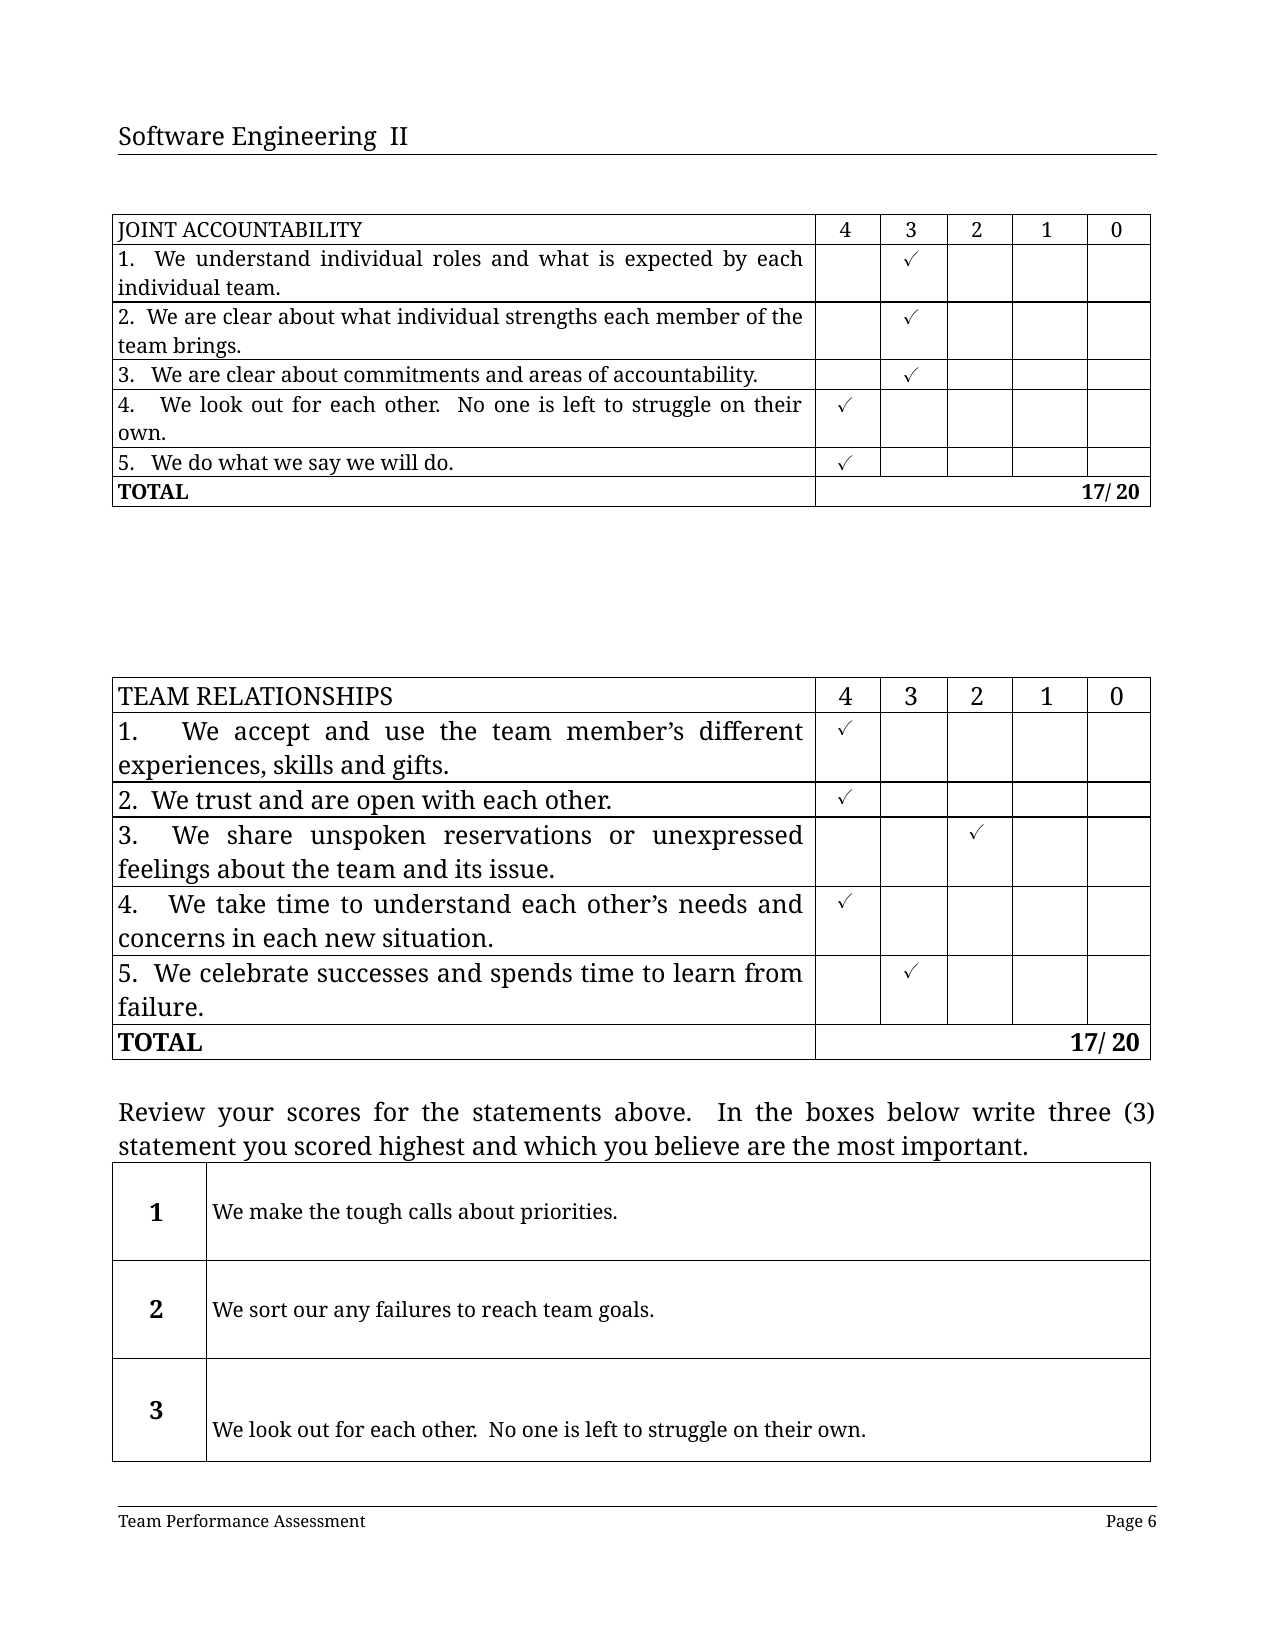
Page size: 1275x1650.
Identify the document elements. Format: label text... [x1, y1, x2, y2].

table_header 2 [948, 215, 1012, 243]
table_cell [1013, 245, 1087, 301]
table_cell [1013, 956, 1087, 1024]
table_cell [816, 303, 880, 359]
table_cell [1088, 245, 1150, 301]
table_cell 1. We understand individual roles and what is expected by each individual team. [113, 245, 815, 301]
table_cell [1013, 303, 1087, 359]
table_cell ✓ [881, 303, 947, 359]
table_header 0 [1088, 215, 1150, 243]
table_cell [1088, 818, 1150, 886]
table_cell ✓ [816, 713, 880, 781]
table_header TEAM RELATIONSHIPS [113, 678, 815, 712]
table_cell 2 [113, 1261, 206, 1357]
table_cell [1013, 448, 1087, 476]
table_cell 3. We are clear about commitments and areas of accountability. [113, 360, 815, 389]
table_cell ✓ [881, 360, 947, 389]
table_cell [816, 245, 880, 301]
table_cell 5. We celebrate successes and spends time to learn from failure. [113, 956, 815, 1024]
table_cell [948, 887, 1012, 955]
table_cell [881, 818, 947, 886]
table_cell 17/ 20 [816, 477, 1150, 506]
table_cell 2. We are clear about what individual strengths each member of the team brings. [113, 303, 815, 359]
table_cell We look out for each other. No one is left to struggle on their own. [207, 1359, 1150, 1461]
table_header 1 [113, 1163, 206, 1260]
table_cell 5. We do what we say we will do. [113, 448, 815, 476]
table_cell [948, 245, 1012, 301]
table_cell 4. We take time to understand each other’s needs and concerns in each new situation. [113, 887, 815, 955]
table_cell [1088, 783, 1150, 816]
table_cell ✓ [881, 245, 947, 301]
table_cell [1088, 303, 1150, 359]
table_cell [1088, 887, 1150, 955]
table_cell 4. We look out for each other. No one is left to struggle on their own. [113, 390, 815, 447]
table_header 1 [1013, 215, 1087, 243]
table_cell ✓ [816, 390, 880, 447]
table_cell ✓ [816, 783, 880, 816]
table_cell 2. We trust and are open with each other. [113, 783, 815, 816]
table_cell [1088, 360, 1150, 389]
table_cell [881, 783, 947, 816]
table_header 3 [881, 678, 947, 712]
table_cell [816, 360, 880, 389]
table_cell [816, 818, 880, 886]
table_cell We sort our any failures to reach team goals. [207, 1261, 1150, 1357]
table_cell [881, 713, 947, 781]
table_cell [1013, 360, 1087, 389]
table_cell [881, 887, 947, 955]
table_cell [816, 956, 880, 1024]
table_cell [948, 360, 1012, 389]
table_header JOINT ACCOUNTABILITY [113, 215, 815, 243]
text Review your scores for the statements above. In the boxes below write three (3) statement you scored highest and which you believe are the most important. [118, 1094, 1157, 1162]
table_header 0 [1088, 678, 1150, 712]
table_cell 3 [113, 1359, 206, 1461]
table_cell ✓ [816, 448, 880, 476]
table_cell 17/ 20 [816, 1025, 1150, 1059]
table_cell [1013, 390, 1087, 447]
table_cell TOTAL [113, 477, 815, 506]
table_cell 1. We accept and use the team member’s different experiences, skills and gifts. [113, 713, 815, 781]
table_cell [948, 448, 1012, 476]
table_header 4 [816, 678, 880, 712]
table_cell [1013, 887, 1087, 955]
table_header 1 [1013, 678, 1087, 712]
table_cell ✓ [816, 887, 880, 955]
table_cell [881, 390, 947, 447]
table_header 4 [816, 215, 880, 243]
table_header We make the tough calls about priorities. [207, 1163, 1150, 1260]
table_cell [948, 303, 1012, 359]
table_header 3 [881, 215, 947, 243]
table_cell ✓ [948, 818, 1012, 886]
table_cell [1013, 818, 1087, 886]
table_cell [1088, 956, 1150, 1024]
table_cell ✓ [881, 956, 947, 1024]
table_cell [948, 713, 1012, 781]
table_cell [948, 390, 1012, 447]
table_cell [948, 783, 1012, 816]
table_cell [1013, 713, 1087, 781]
table_cell [1088, 448, 1150, 476]
table_cell [1088, 390, 1150, 447]
table_cell [948, 956, 1012, 1024]
table_cell 3. We share unspoken reservations or unexpressed feelings about the team and its issue. [113, 818, 815, 886]
table_cell [1088, 713, 1150, 781]
table_cell [881, 448, 947, 476]
table_cell TOTAL [113, 1025, 815, 1059]
table_cell [1013, 783, 1087, 816]
table_header 2 [948, 678, 1012, 712]
